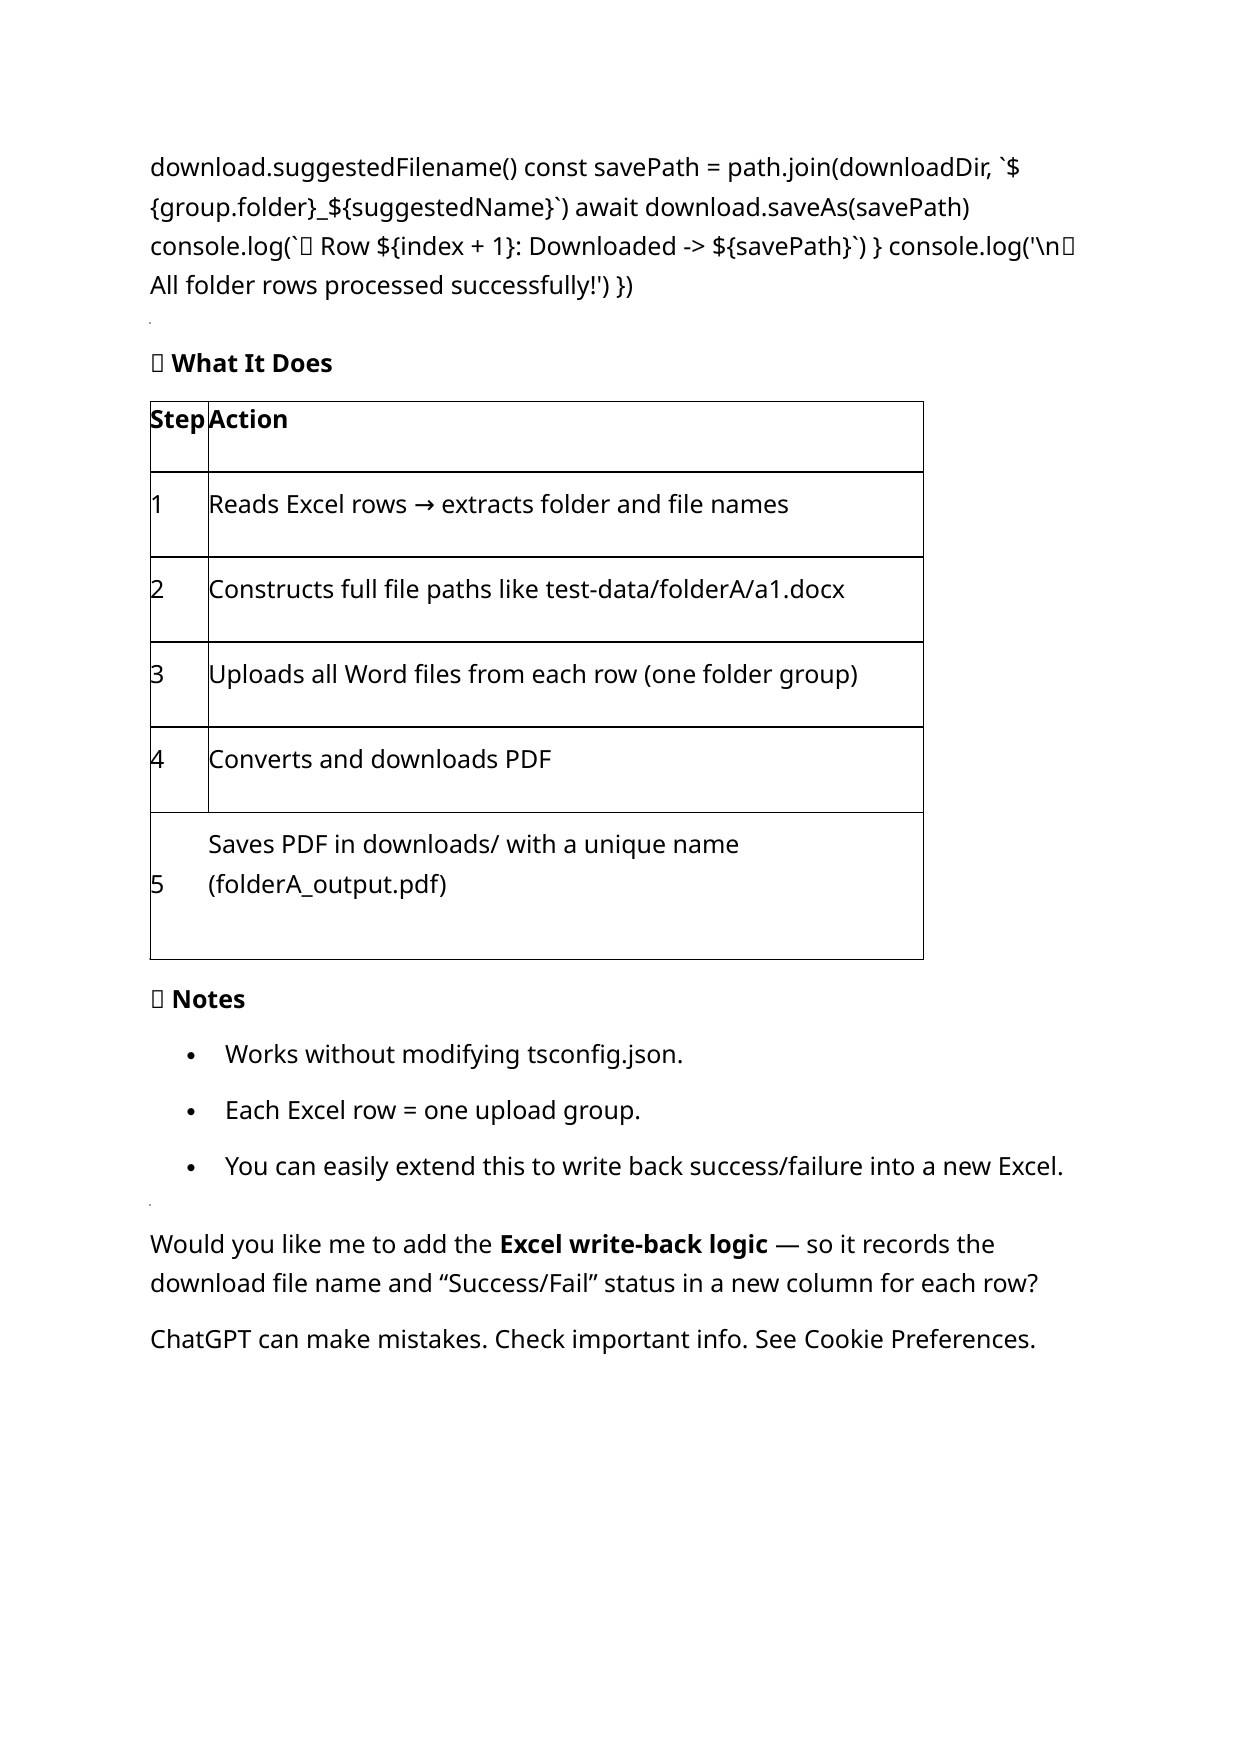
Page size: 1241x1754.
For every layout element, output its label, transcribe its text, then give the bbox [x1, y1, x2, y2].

text Would you like me to add the Excel write-back logic — so it records the download file name and “Success/Fail” status in a new column for each row? [150, 1227, 1090, 1300]
table_cell 5 [151, 813, 208, 959]
table_cell Saves PDF in downloads/ with a unique name (folderA_output.pdf) [208, 813, 923, 959]
list You can easily extend this to write back success/failure into a new Excel. [187, 1149, 1090, 1183]
table_cell Converts and downloads PDF [209, 728, 923, 811]
list Works without modifying tsconfig.json. [187, 1037, 1090, 1071]
table_cell 4 [151, 728, 208, 811]
table_cell Constructs full file paths like test-data/folderA/a1.docx [209, 558, 923, 641]
table_header Step [151, 402, 208, 471]
table_cell 3 [151, 643, 208, 726]
table_cell 2 [151, 558, 208, 641]
table_header Action [209, 402, 923, 471]
list Each Excel row = one upload group. [187, 1093, 1090, 1127]
table_cell Reads Excel rows → extracts folder and file names [209, 473, 923, 556]
text ChatGPT can make mistakes. Check important info. See Cookie Preferences. [150, 1322, 1090, 1356]
text ✅ What It Does [150, 345, 1090, 379]
text 🧠 Notes [150, 981, 1090, 1015]
table_cell Uploads all Word files from each row (one folder group) [209, 643, 923, 726]
text download.suggestedFilename() const savePath = path.join(downloadDir, `${group.folder}_${suggestedName}`) await download.saveAs(savePath) console.log(`✅ Row ${index + 1}: Downloaded -> ${savePath}`) } console.log('\n🎉 All folder rows processed successfully!') }) [150, 150, 1090, 302]
table_cell 1 [151, 473, 208, 556]
